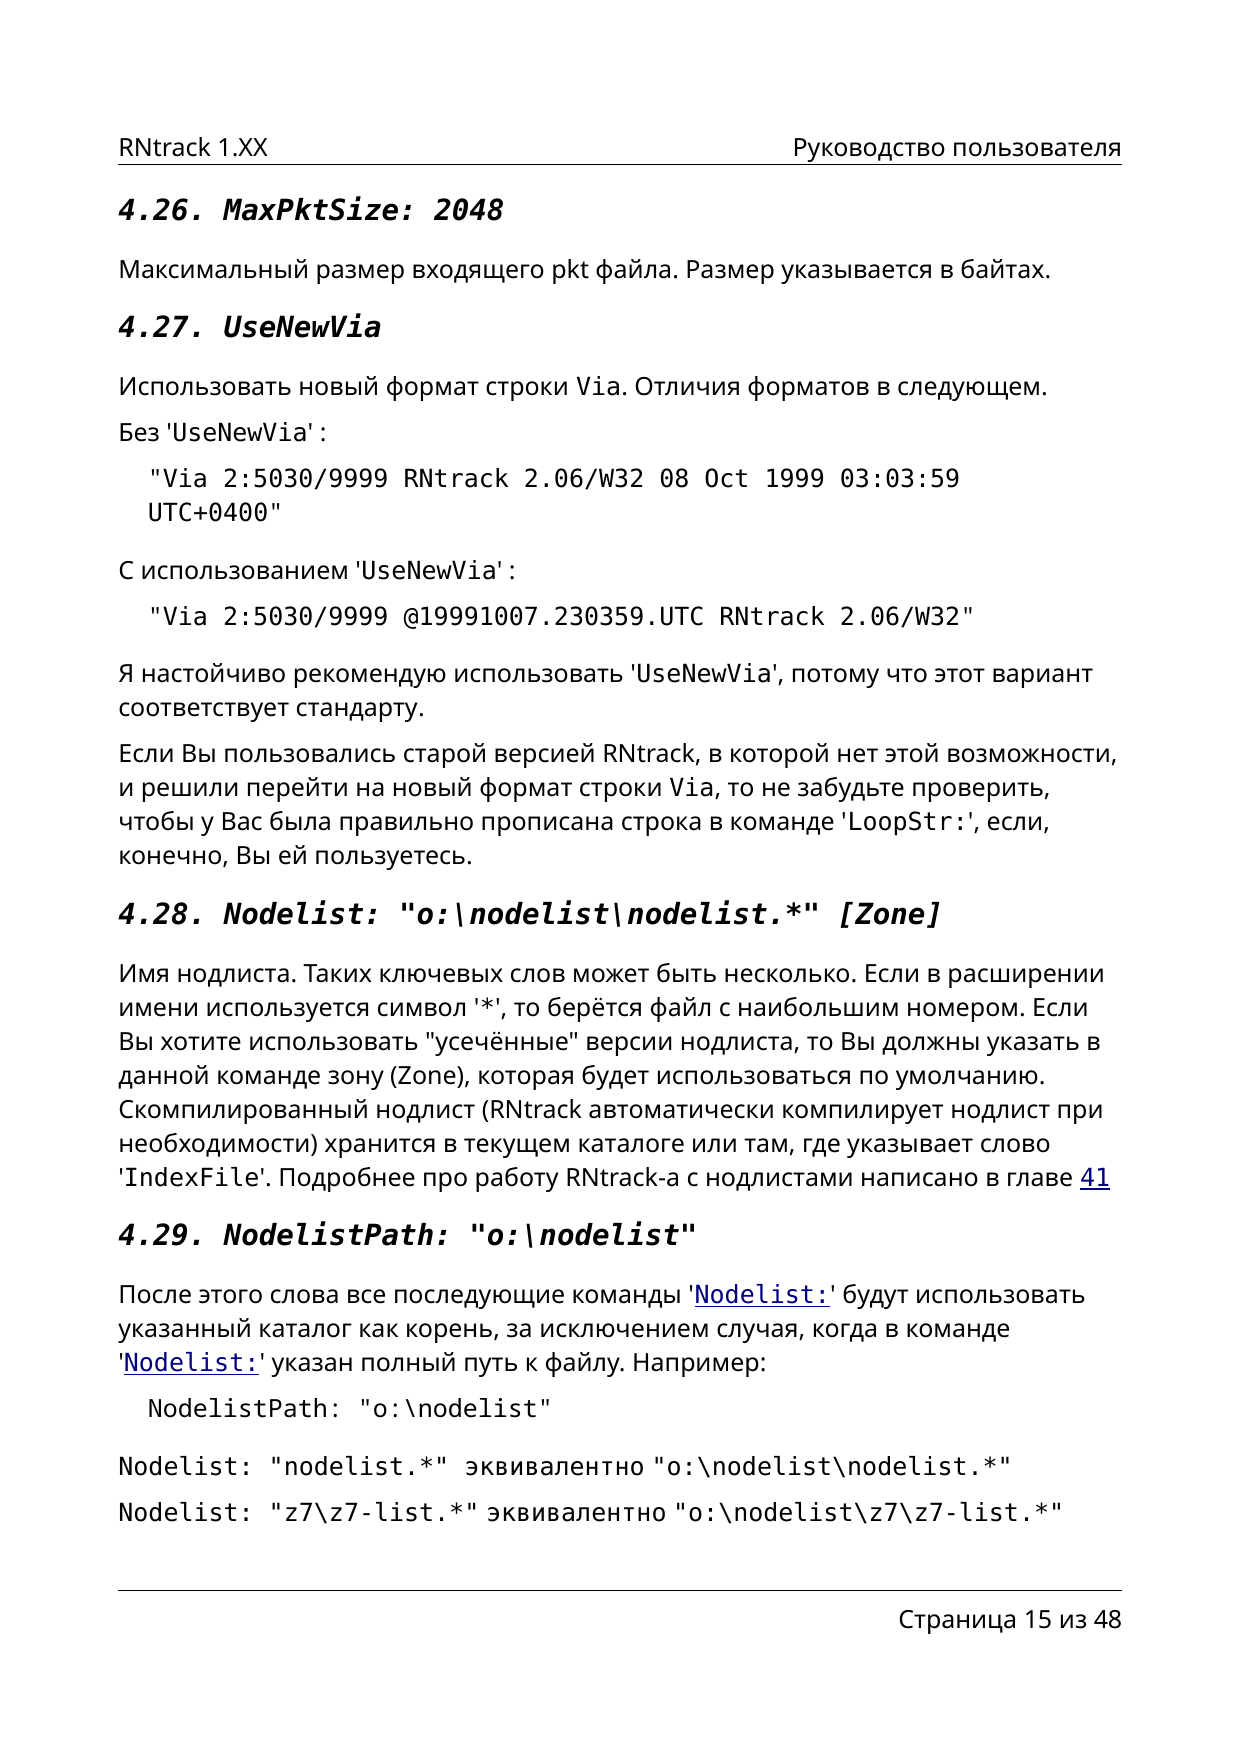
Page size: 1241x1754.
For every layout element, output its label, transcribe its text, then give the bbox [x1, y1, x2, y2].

text "Via 2:5030/9999 RNtrack 2.06/W32 08 Oct 1999 03:03:59 UTC+0400" [148, 461, 1063, 529]
subtitle NodelistPath: "o:\nodelist" [118, 1219, 1122, 1253]
subtitle MaxPktSize: 2048 [118, 193, 1122, 227]
text NodelistPath: "o:\nodelist" [148, 1391, 1063, 1425]
text Без 'UseNewVia' : [118, 415, 1122, 449]
text Использовать новый формат строки Via. Отличия форматов в следующем. [118, 369, 1122, 403]
text С использованием 'UseNewVia' : [118, 552, 1122, 586]
text Максимальный размер входящего pkt файла. Размер указывается в байтах. [118, 252, 1122, 286]
text "Via 2:5030/9999 @19991007.230359.UTC RNtrack 2.06/W32" [148, 598, 1063, 632]
text Nodelist: "nodelist.*" эквивалентно "o:\nodelist\nodelist.*" [118, 1448, 1122, 1482]
text Если Вы пользовались старой версией RNtrack, в которой нет этой возможности, и решили перейти на новый формат строки Via, то не забудьте проверить, чтобы у Вас была правильно прописана строка в команде 'LoopStr:', если, конечно, Вы ей пользуетесь. [118, 736, 1122, 872]
text После этого слова все последующие команды 'Nodelist:' будут использовать указанный каталог как корень, за исключением случая, когда в команде 'Nodelist:' указан полный путь к файлу. Например: [118, 1277, 1122, 1379]
text Я настойчиво рекомендую использовать 'UseNewVia', потому что этот вариант соответствует стандарту. [118, 656, 1122, 724]
subtitle Nodelist: "o:\nodelist\nodelist.*" [Zone] [118, 897, 1122, 931]
text Nodelist: "z7\z7-list.*" эквивалентно "o:\nodelist\z7\z7-list.*" [118, 1494, 1122, 1528]
text Имя нодлиста. Таких ключевых слов может быть несколько. Если в расширении имени используется символ '*', то берётся файл с наибольшим номером. Если Вы хотите использовать "усечённые" версии нодлиста, то Вы должны указать в данной команде зону (Zone), которая будет использоваться по умолчанию. Скомпилированный нодлист (RNtrack автоматически компилирует нодлист при необходимости) хранится в текущем каталоге или там, где указывает слово 'IndexFile'. Подробнее про работу RNtrack-а с нодлистами написано в главе 37 [118, 955, 1122, 1194]
subtitle UseNewVia [118, 311, 1122, 345]
